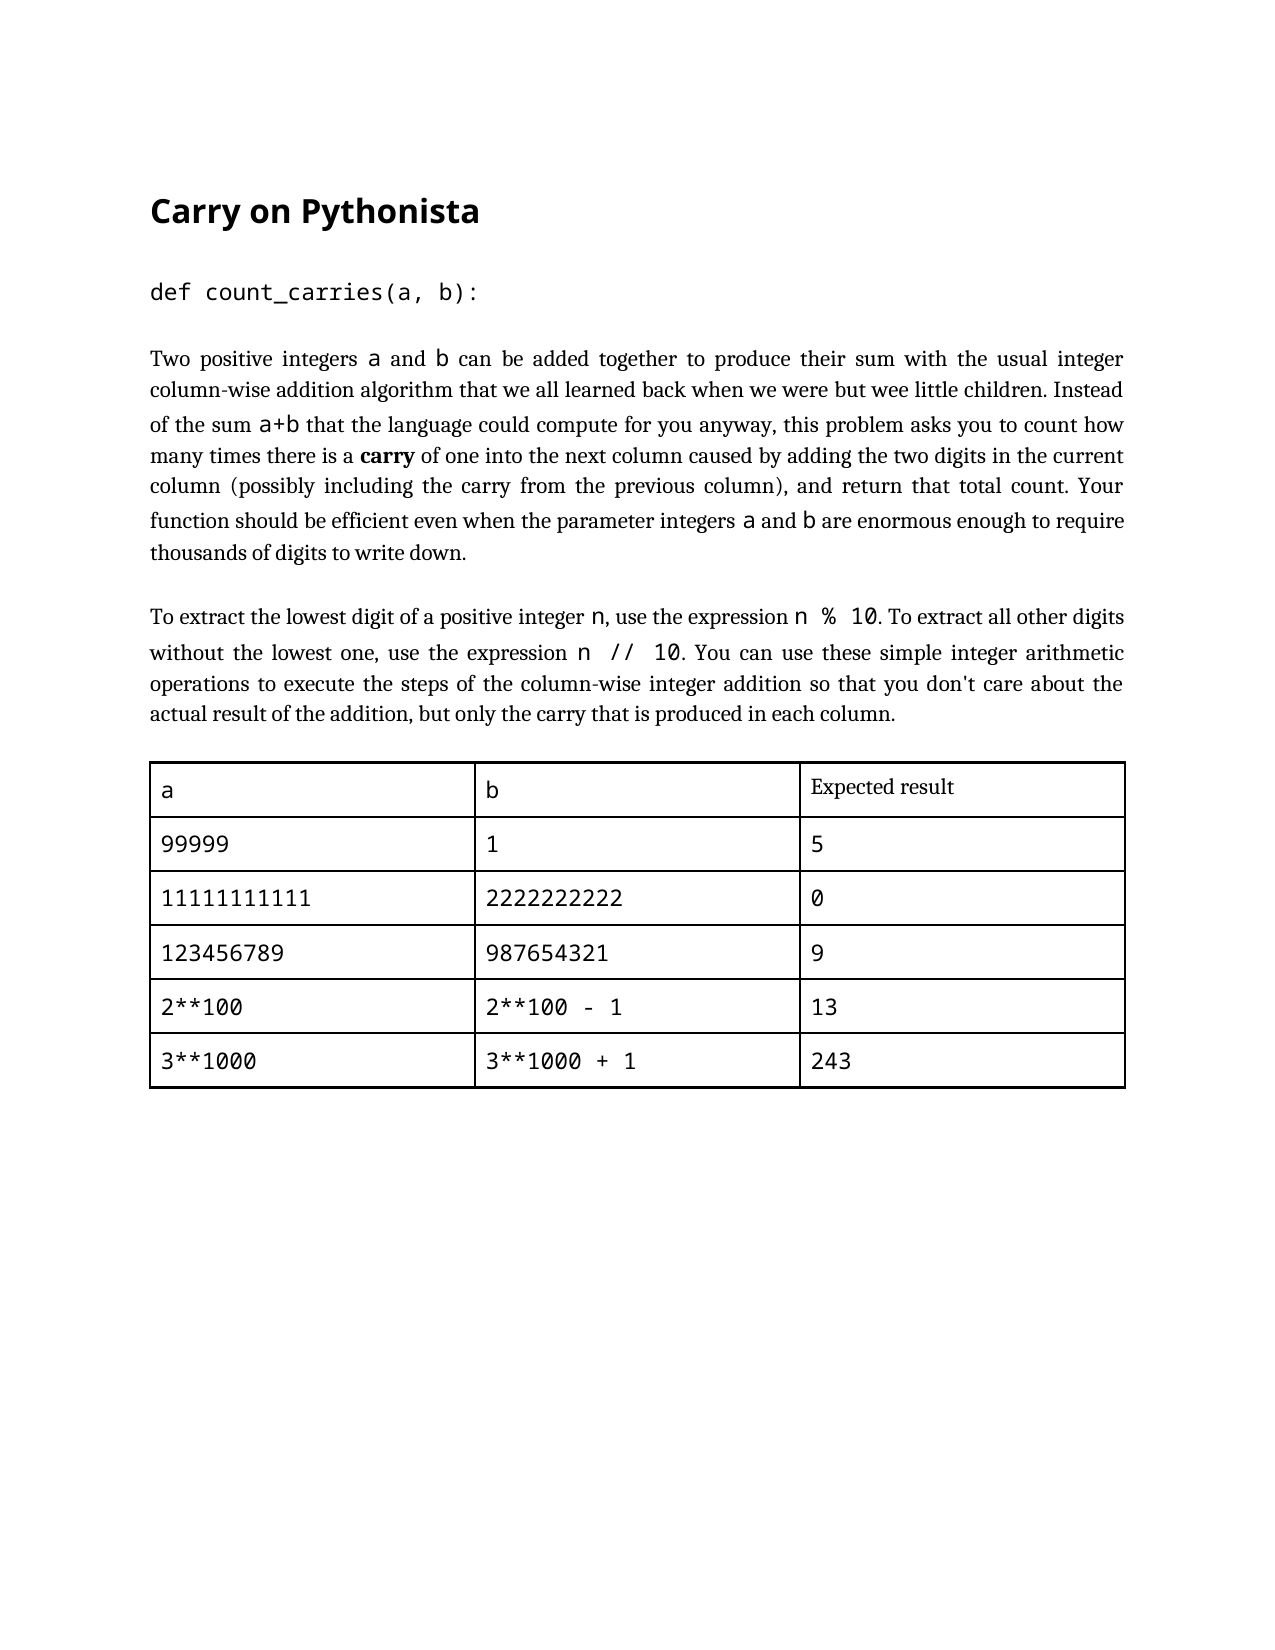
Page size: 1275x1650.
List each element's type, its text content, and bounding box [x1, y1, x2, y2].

text To extract the lowest digit of a positive integer n, use the expression n % 10. To extract all other digits without the lowest one, use the expression n // 10. You can use these simple integer arithmetic operations to execute the steps of the column-wise integer addition so that you don't care about the actual result of the addition, but only the carry that is produced in each column. [150, 600, 1125, 727]
text def count_carries(a, b): [150, 276, 1125, 307]
table_cell 0 [801, 872, 1124, 924]
table_cell 2**100 - 1 [476, 980, 799, 1032]
table_cell 13 [801, 980, 1124, 1032]
table_cell 3**1000 [151, 1034, 474, 1086]
table_header b [476, 764, 799, 816]
table_cell 123456789 [151, 926, 474, 978]
table_header Expected result [801, 764, 1124, 816]
table_cell 99999 [151, 818, 474, 870]
table_cell 987654321 [476, 926, 799, 978]
table_cell 2222222222 [476, 872, 799, 924]
table_cell 3**1000 + 1 [476, 1034, 799, 1086]
table_cell 2**100 [151, 980, 474, 1032]
table_cell 5 [801, 818, 1124, 870]
text Two positive integers a and b can be added together to produce their sum with the usual integer column-wise addition algorithm that we all learned back when we were but wee little children. Instead of the sum a+b that the language could compute for you anyway, this problem asks you to count how many times there is a carry of one into the next column caused by adding the two digits in the current column (possibly including the carry from the previous column), and return that total count. Your function should be efficient even when the parameter integers a and b are enormous enough to require thousands of digits to write down. [150, 342, 1125, 566]
table_cell 243 [801, 1034, 1124, 1086]
table_cell 1 [476, 818, 799, 870]
table_header a [151, 764, 474, 816]
table_cell 9 [801, 926, 1124, 978]
table_cell 11111111111 [151, 872, 474, 924]
subtitle Carry on Pythonista [150, 187, 1125, 233]
